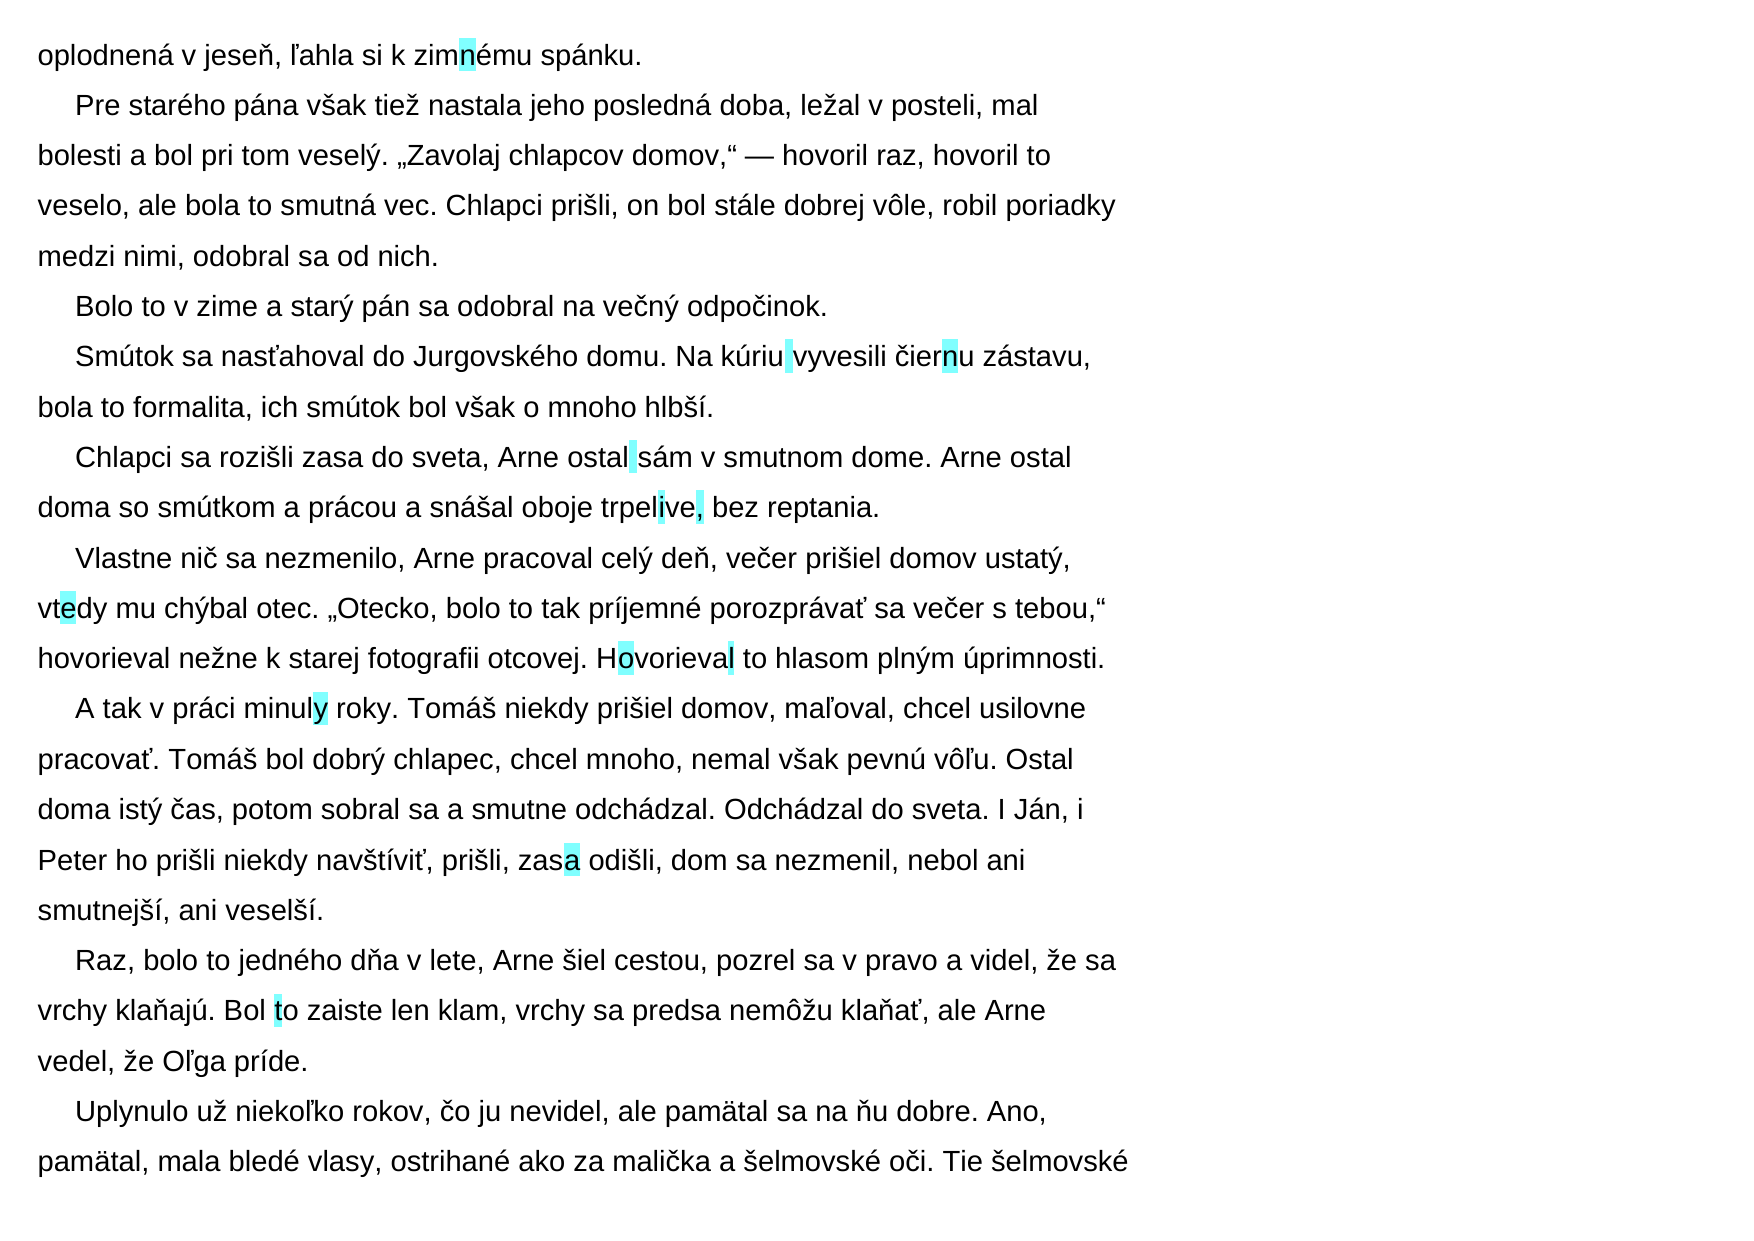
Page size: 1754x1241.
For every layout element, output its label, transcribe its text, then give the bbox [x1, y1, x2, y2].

text oplodnená v jeseň, ľahla si k zimnému spánku. [37, 37, 1130, 71]
text Smútok sa nasťahoval do Jurgovského domu. Na kúriu vyvesili čiernu zástavu, bola to formalita, ich smútok bol však o mnoho hlbší. [37, 339, 1130, 423]
text Vlastne nič sa nezmenilo, Arne pracoval celý deň, večer prišiel domov ustatý, vtedy mu chýbal otec. „Otecko, bolo to tak príjemné porozprávať sa večer s tebou,“ hovorieval nežne k starej fotografii otcovej. Hovorieval to hlasom plným úprimnosti. [37, 541, 1130, 675]
text Uplynulo už niekoľko rokov, čo ju nevidel, ale pamätal sa na ňu dobre. Ano, pamätal, mala bledé vlasy, ostrihané ako za malička a šelmovské oči. Tie šelmovské [37, 1094, 1130, 1178]
text Chlapci sa rozišli zasa do sveta, Arne ostal sám v smutnom dome. Arne ostal doma so smútkom a prácou a snášal oboje trpelive, bez reptania. [37, 440, 1130, 524]
text Pre starého pána však tiež nastala jeho posledná doba, ležal v posteli, mal bolesti a bol pri tom veselý. „Zavolaj chlapcov domov,“ — hovoril raz, hovoril to veselo, ale bola to smutná vec. Chlapci prišli, on bol stále dobrej vôle, robil poriadky medzi nimi, odobral sa od nich. [37, 88, 1130, 272]
text Raz, bolo to jedného dňa v lete, Arne šiel cestou, pozrel sa v pravo a videl, že sa vrchy klaňajú. Bol to zaiste len klam, vrchy sa predsa nemôžu klaňať, ale Arne vedel, že Oľga príde. [37, 943, 1130, 1077]
text Bolo to v zime a starý pán sa odobral na večný odpočinok. [37, 289, 1130, 323]
text A tak v práci minuly roky. Tomáš niekdy prišiel domov, maľoval, chcel usilovne pracovať. Tomáš bol dobrý chlapec, chcel mnoho, nemal však pevnú vôľu. Ostal doma istý čas, potom sobral sa a smutne odchádzal. Odchádzal do sveta. I Ján, i Peter ho prišli niekdy navštíviť, prišli, zasa odišli, dom sa nezmenil, nebol ani smutnejší, ani veselší. [37, 692, 1130, 926]
